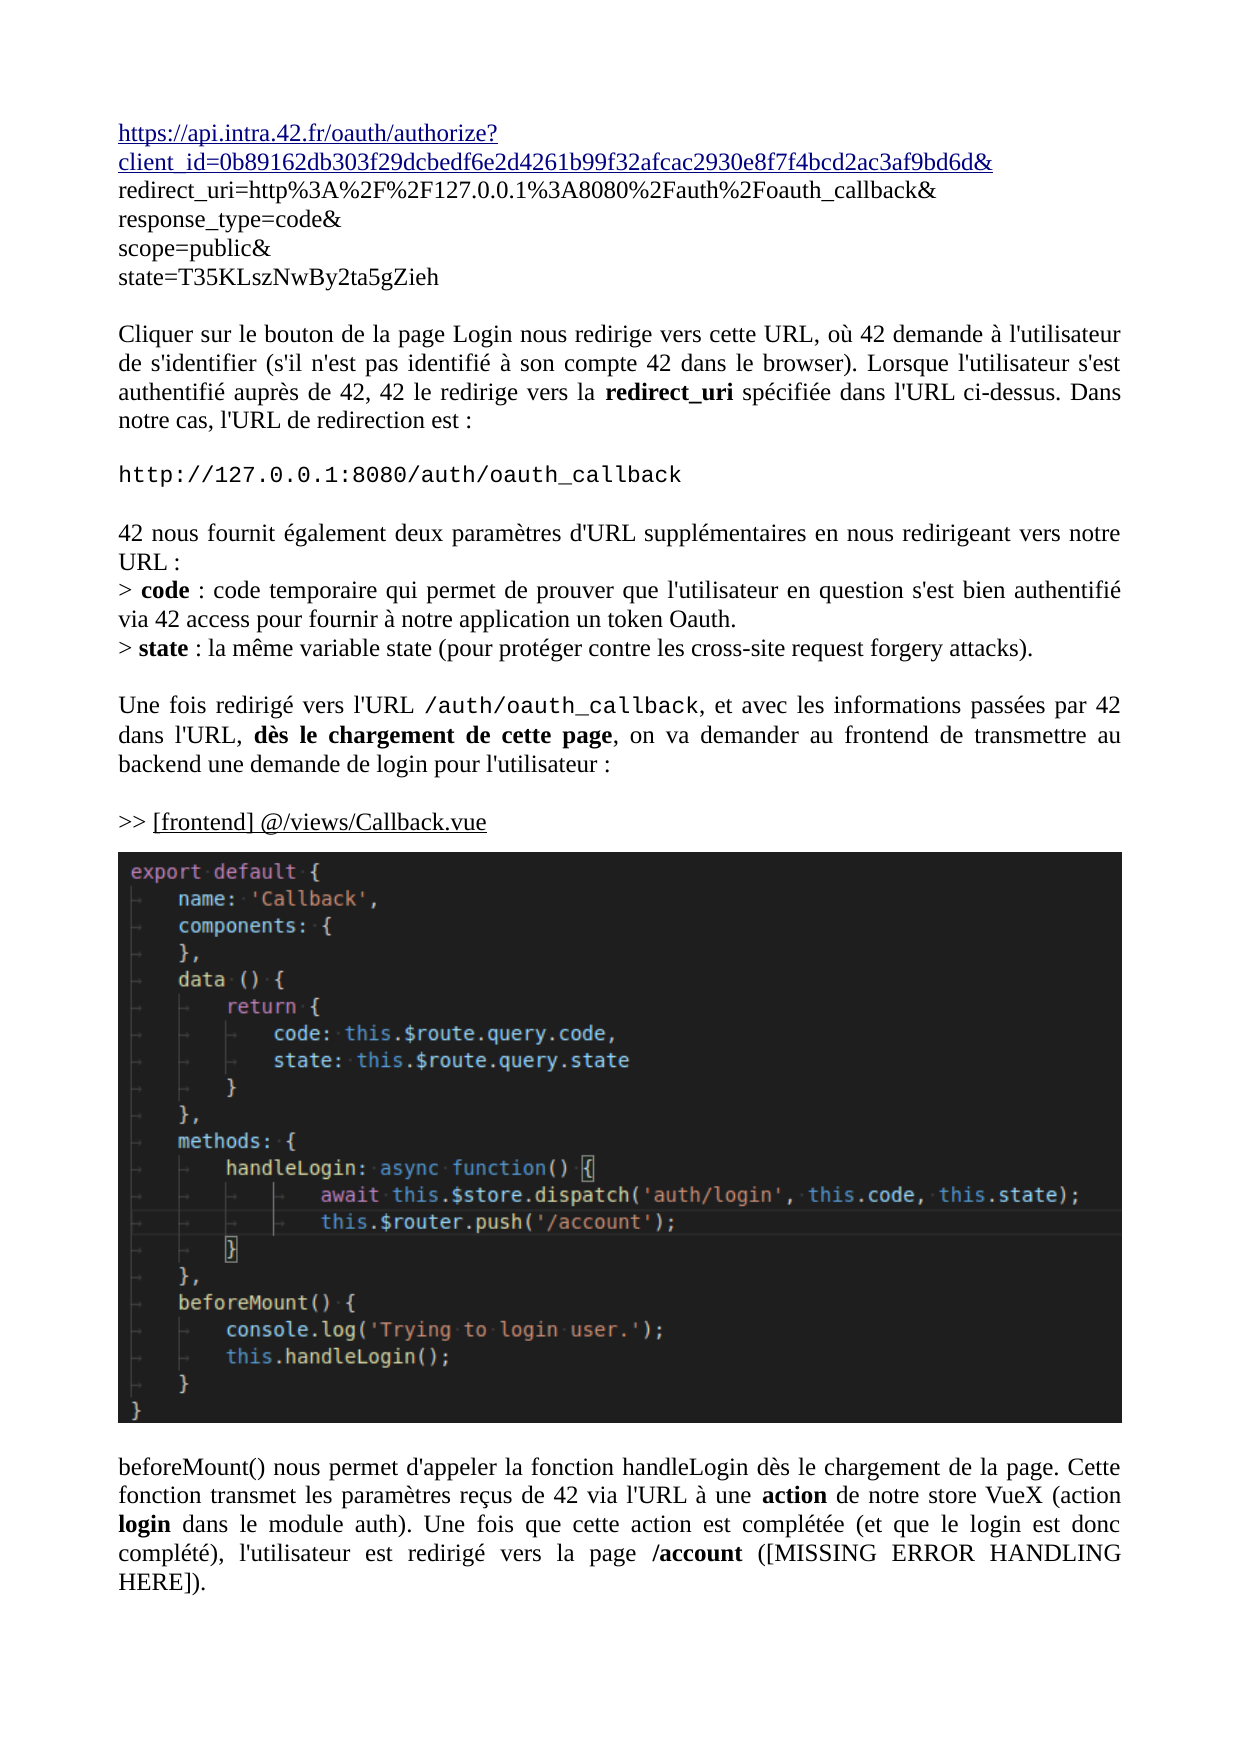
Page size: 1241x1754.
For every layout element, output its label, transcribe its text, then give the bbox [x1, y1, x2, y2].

text http://127.0.0.1:8080/auth/oauth_callback [118, 463, 1122, 489]
text redirect_uri=http%3A%2F%2F127.0.0.1%3A8080%2Fauth%2Foauth_callback& [118, 176, 1122, 204]
text >> [frontend] @/views/Callback.vue [118, 807, 1122, 836]
text response_type=code& [118, 204, 1122, 233]
text https://api.intra.42.fr/oauth/authorize?client_id=0b89162db303f29dcbedf6e2d4261b99f32afcac2930e8f7f4bcd2ac3af9bd6d& [118, 118, 1122, 176]
text > state : la même variable state (pour protéger contre les cross-site request forgery attacks). [118, 633, 1122, 662]
text beforeMount() nous permet d'appeler la fonction handleLogin dès le chargement de la page. Cette fonction transmet les paramètres reçus de 42 via l'URL à une action de notre store VueX (action login dans le module auth). Une fois que cette action est complétée (et que le login est donc complété), l'utilisateur est redirigé vers la page /account ([MISSING ERROR HANDLING HERE]). [118, 1452, 1122, 1595]
text Cliquer sur le bouton de la page Login nous redirige vers cette URL, où 42 demande à l'utilisateur de s'identifier (s'il n'est pas identifié à son compte 42 dans le browser). Lorsque l'utilisateur s'est authentifié auprès de 42, 42 le redirige vers la redirect_uri spécifiée dans l'URL ci-dessus. Dans notre cas, l'URL de redirection est : [118, 319, 1122, 434]
text scope=public& [118, 233, 1122, 262]
text state=T35KLszNwBy2ta5gZieh [118, 262, 1122, 291]
text Une fois redirigé vers l'URL /auth/oauth_callback, et avec les informations passées par 42 dans l'URL, dès le chargement de cette page, on va demander au frontend de transmettre au backend une demande de login pour l'utilisateur : [118, 690, 1122, 778]
text > code : code temporaire qui permet de prouver que l'utilisateur en question s'est bien authentifié via 42 access pour fournir à notre application un token Oauth. [118, 575, 1122, 633]
text 42 nous fournit également deux paramètres d'URL supplémentaires en nous redirigeant vers notre URL : [118, 518, 1122, 575]
